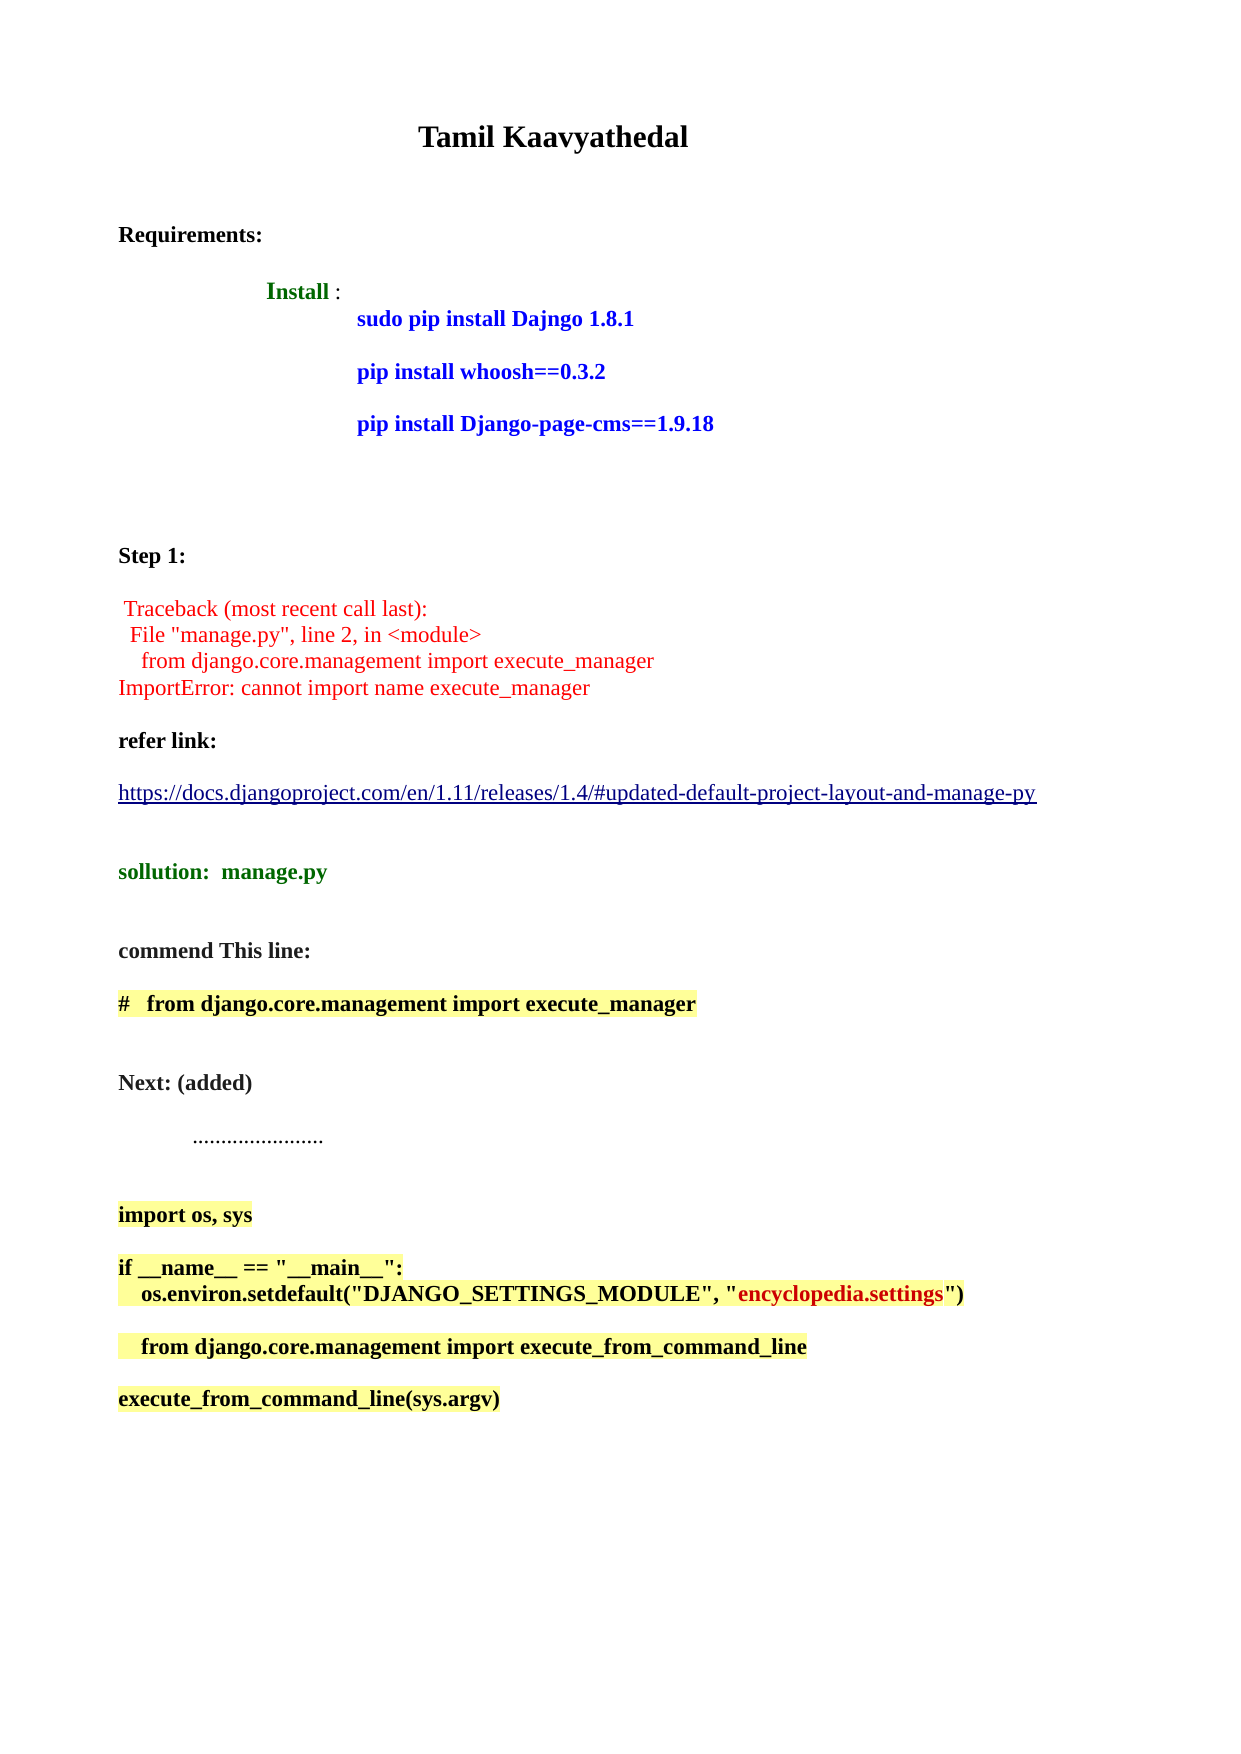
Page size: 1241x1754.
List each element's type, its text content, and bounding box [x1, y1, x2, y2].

text Tamil Kaavyathedal [118, 118, 1122, 154]
text Install : [118, 276, 1122, 305]
text commend This line: [118, 937, 1122, 964]
text ....................... [118, 1122, 1122, 1148]
text ImportError: cannot import name execute_manager [118, 674, 1122, 700]
text Next: (added) [118, 1069, 1122, 1096]
text import os, sys [118, 1201, 1122, 1227]
text execute_from_command_line(sys.argv) [118, 1386, 1122, 1412]
text Traceback (most recent call last): [118, 595, 1122, 621]
text Requirements: [118, 221, 1122, 247]
text https://docs.djangoproject.com/en/1.11/releases/1.4/#updated-default-project-layout-and-manage-py [118, 779, 1122, 806]
text refer link: [118, 727, 1122, 753]
text sollution: manage.py [118, 858, 1122, 885]
text from django.core.management import execute_manager [118, 648, 1122, 674]
text # from django.core.management import execute_manager [118, 990, 1122, 1017]
text pip install Django-page-cms==1.9.18 [118, 410, 1122, 437]
text if __name__ == "__main__": [118, 1254, 1122, 1280]
text pip install whoosh==0.3.2 [118, 358, 1122, 384]
text File "manage.py", line 2, in <module> [118, 621, 1122, 648]
text Step 1: [118, 542, 1122, 568]
text from django.core.management import execute_from_command_line [118, 1333, 1122, 1359]
text sudo pip install Dajngo 1.8.1 [118, 305, 1122, 331]
text os.environ.setdefault("DJANGO_SETTINGS_MODULE", "encyclopedia.settings") [118, 1280, 1122, 1306]
